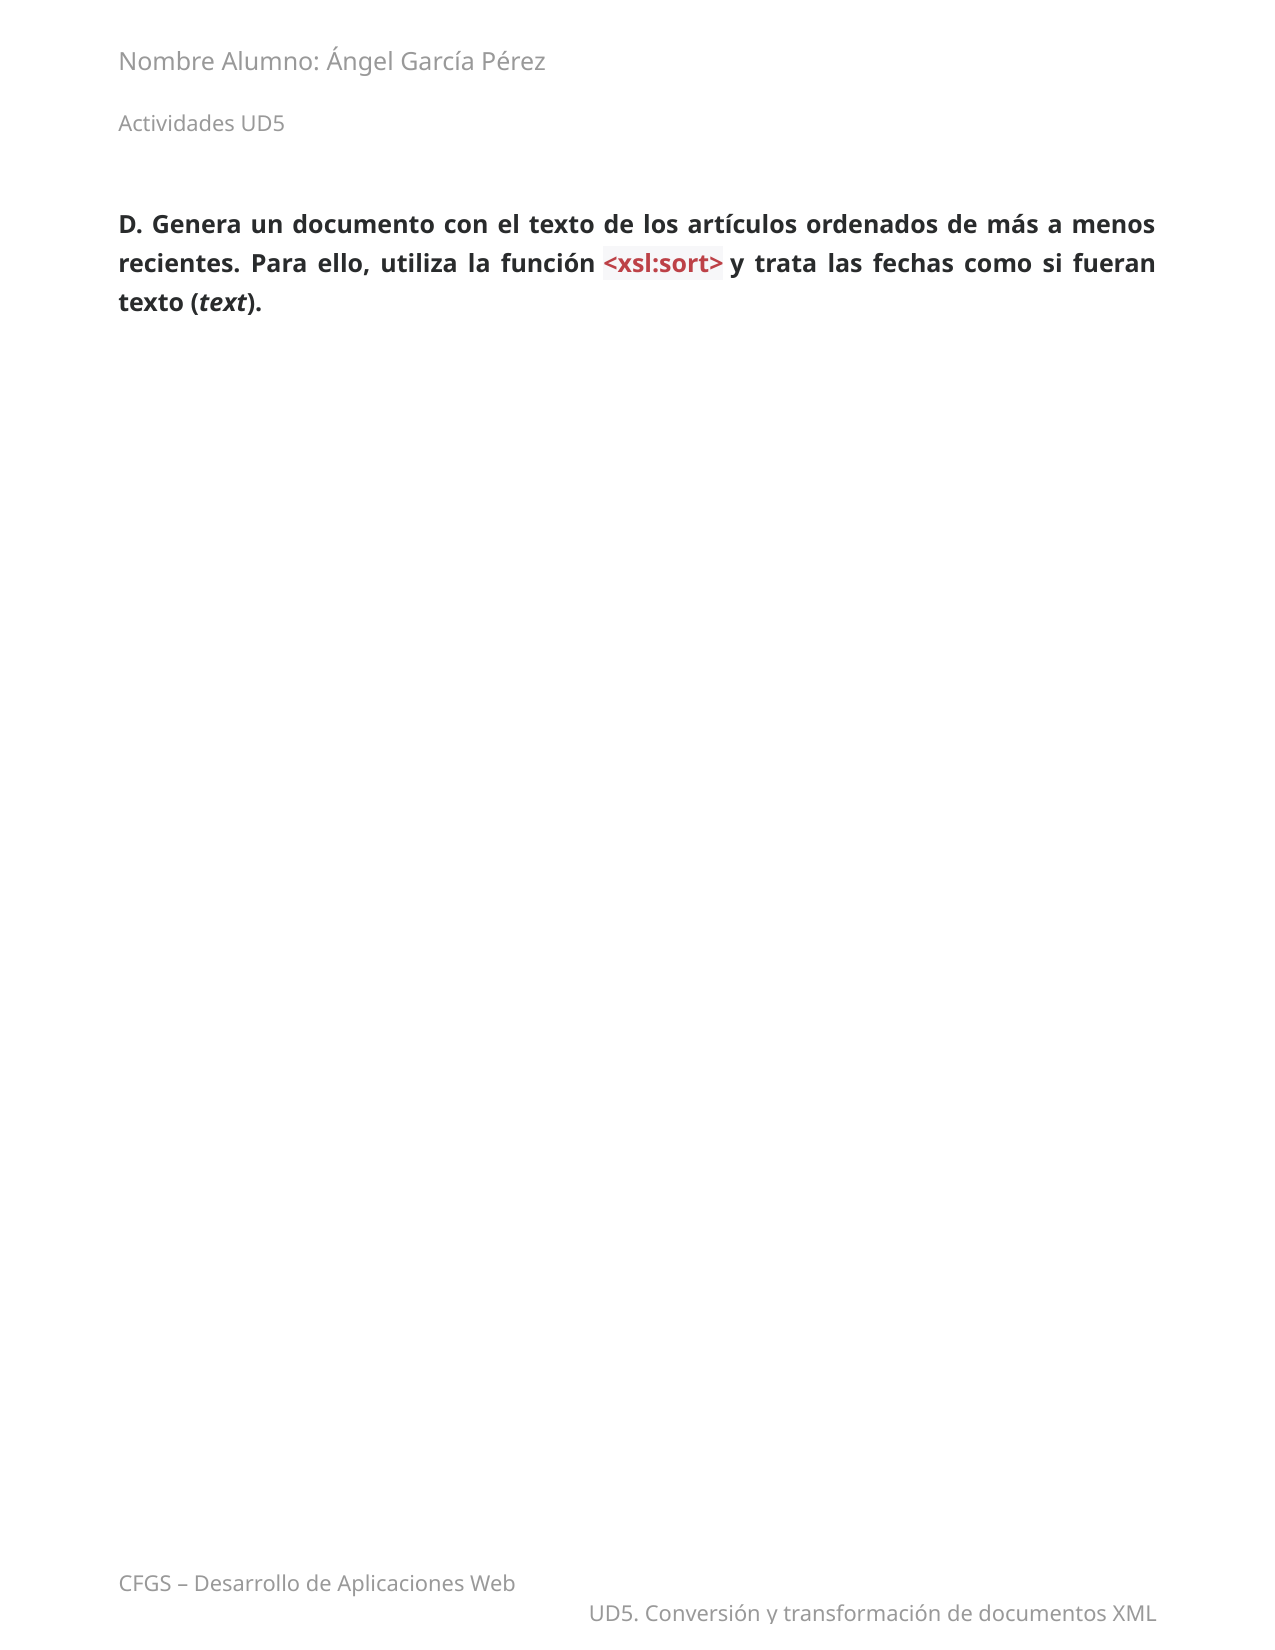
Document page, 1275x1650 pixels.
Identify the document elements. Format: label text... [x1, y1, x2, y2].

text D. Genera un documento con el texto de los artículos ordenados de más a menos recientes. Para ello, utiliza la función <xsl:sort> y trata las fechas como si fueran texto (text). [118, 207, 1157, 319]
